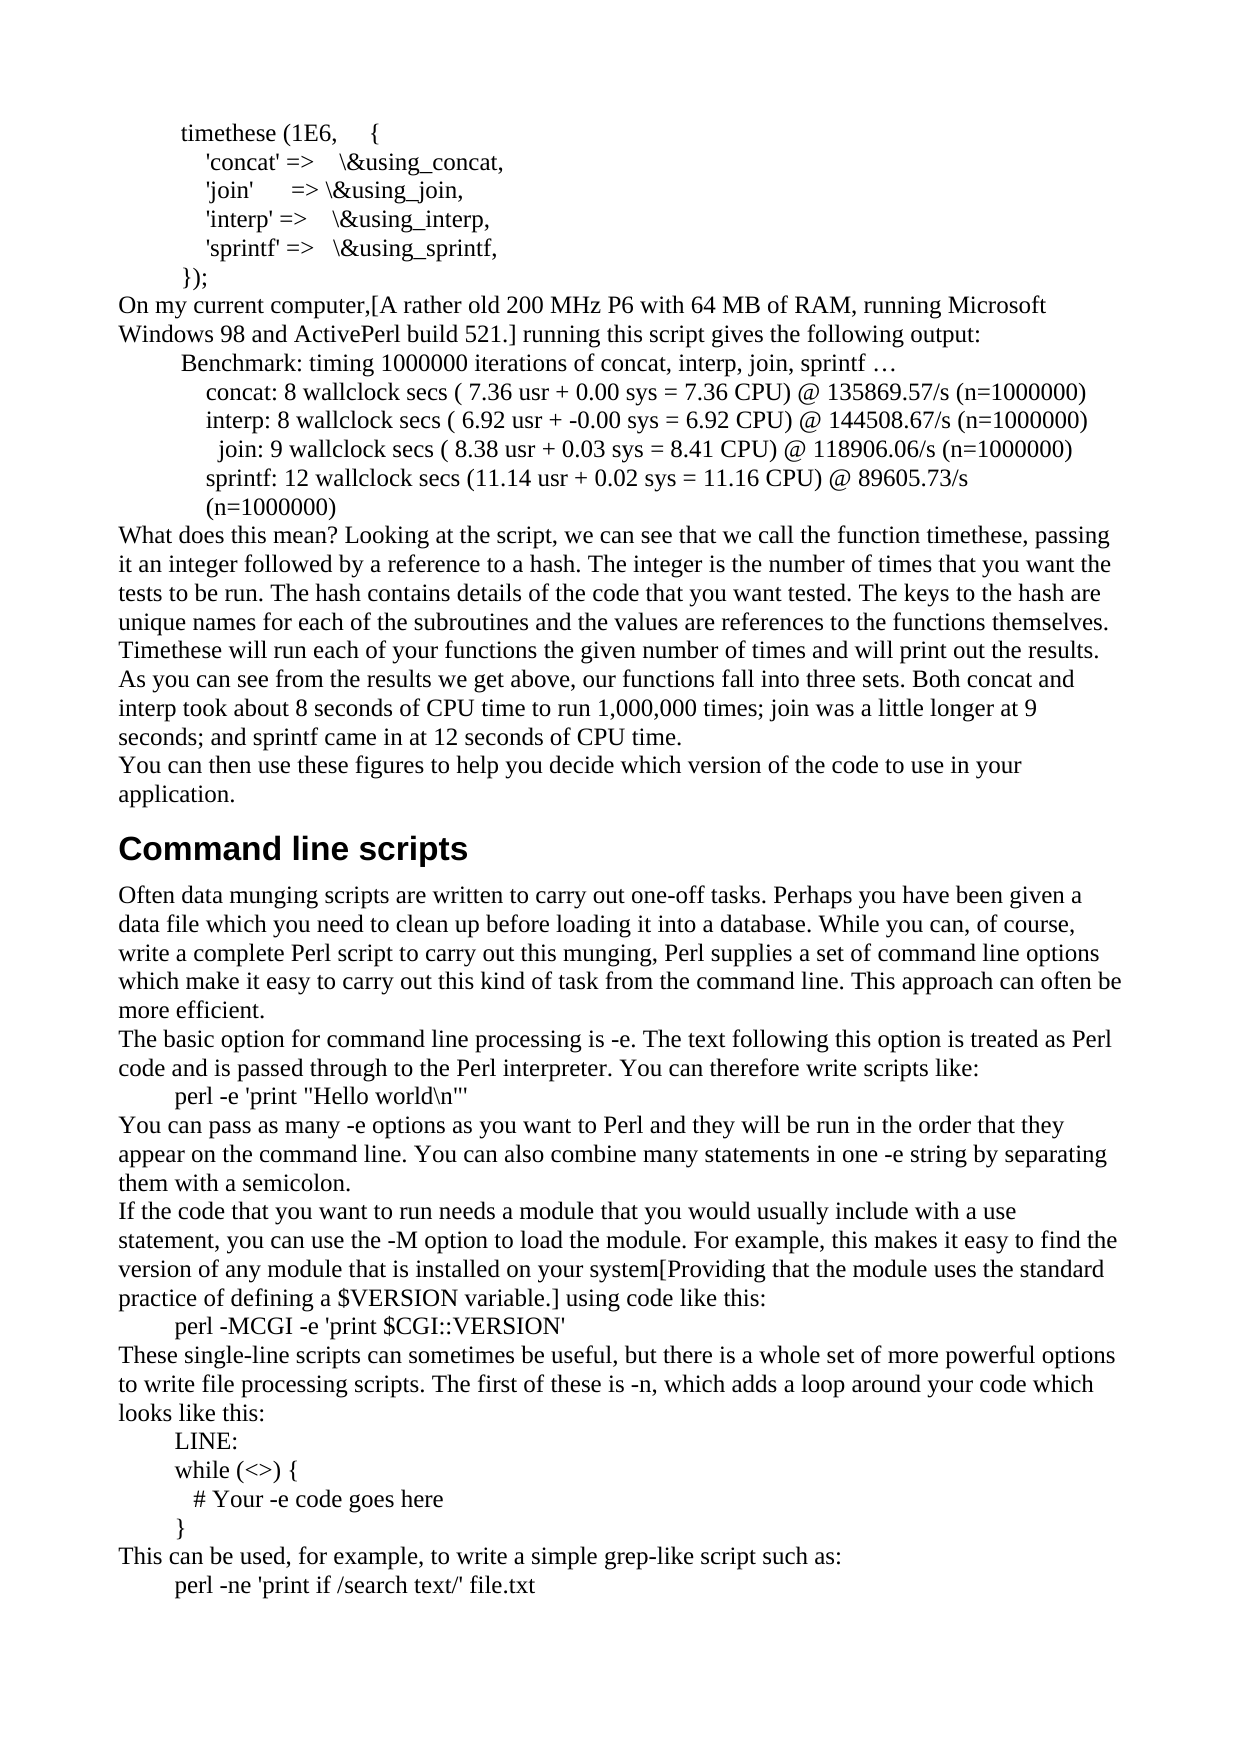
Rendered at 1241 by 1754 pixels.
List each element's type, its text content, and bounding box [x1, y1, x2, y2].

text This can be used, for example, to write a simple grep-like script such as: [118, 1541, 1122, 1570]
text perl -ne 'print if /search text/' file.txt [118, 1570, 1122, 1599]
subtitle Command line scripts [118, 829, 1122, 868]
text LINE: [118, 1426, 1122, 1455]
text Benchmark: timing 1000000 iterations of concat, interp, join, sprintf … [118, 348, 1122, 377]
text If the code that you want to run needs a module that you would usually include with a use statement, you can use the -M option to load the module. For example, this makes it easy to find the version of any module that is installed on your system[Providing that the module uses the standard practice of defining a $VERSION variable.] using code like this: [118, 1196, 1122, 1311]
text # Your -e code goes here [118, 1484, 1122, 1513]
text join: 9 wallclock secs ( 8.38 usr + 0.03 sys = 8.41 CPU) @ 118906.06/s (n=1000000) [118, 434, 1122, 463]
text On my current computer,[A rather old 200 MHz P6 with 64 MB of RAM, running Microsoft Windows 98 and ActivePerl build 521.] running this script gives the following output: [118, 291, 1122, 348]
text }); [118, 262, 1122, 291]
text 'sprintf' => \&using_sprintf, [118, 233, 1122, 262]
text (n=1000000) [118, 492, 1122, 521]
text timethese (1E6, { [118, 118, 1122, 147]
text while (<>) { [118, 1455, 1122, 1484]
text You can then use these figures to help you decide which version of the code to use in your application. [118, 751, 1122, 808]
text perl -e 'print "Hello world\n"' [118, 1081, 1122, 1110]
text perl -MCGI -e 'print $CGI::VERSION' [118, 1311, 1122, 1340]
text 'concat' => \&using_concat, [118, 147, 1122, 176]
text 'join' => \&using_join, [118, 176, 1122, 204]
text You can pass as many -e options as you want to Perl and they will be run in the order that they appear on the command line. You can also combine many statements in one -e string by separating them with a semicolon. [118, 1110, 1122, 1196]
text 'interp' => \&using_interp, [118, 204, 1122, 233]
text concat: 8 wallclock secs ( 7.36 usr + 0.00 sys = 7.36 CPU) @ 135869.57/s (n=1000000) [118, 377, 1122, 406]
text What does this mean? Looking at the script, we can see that we call the function timethese, passing it an integer followed by a reference to a hash. The integer is the number of times that you want the tests to be run. The hash contains details of the code that you want tested. The keys to the hash are unique names for each of the subroutines and the values are references to the functions themselves. Timethese will run each of your functions the given number of times and will print out the results. As you can see from the results we get above, our functions fall into three sets. Both concat and interp took about 8 seconds of CPU time to run 1,000,000 times; join was a little longer at 9 seconds; and sprintf came in at 12 seconds of CPU time. [118, 521, 1122, 751]
text Often data munging scripts are written to carry out one-off tasks. Perhaps you have been given a data file which you need to clean up before loading it into a database. While you can, of course, write a complete Perl script to carry out this munging, Perl supplies a set of command line options which make it easy to carry out this kind of task from the command line. This approach can often be more efficient. [118, 880, 1122, 1024]
text interp: 8 wallclock secs ( 6.92 usr + -0.00 sys = 6.92 CPU) @ 144508.67/s (n=1000000) [118, 406, 1122, 434]
text } [118, 1513, 1122, 1541]
text sprintf: 12 wallclock secs (11.14 usr + 0.02 sys = 11.16 CPU) @ 89605.73/s [118, 463, 1122, 492]
text These single-line scripts can sometimes be useful, but there is a whole set of more powerful options to write file processing scripts. The first of these is -n, which adds a loop around your code which looks like this: [118, 1340, 1122, 1426]
text The basic option for command line processing is -e. The text following this option is treated as Perl code and is passed through to the Perl interpreter. You can therefore write scripts like: [118, 1024, 1122, 1081]
